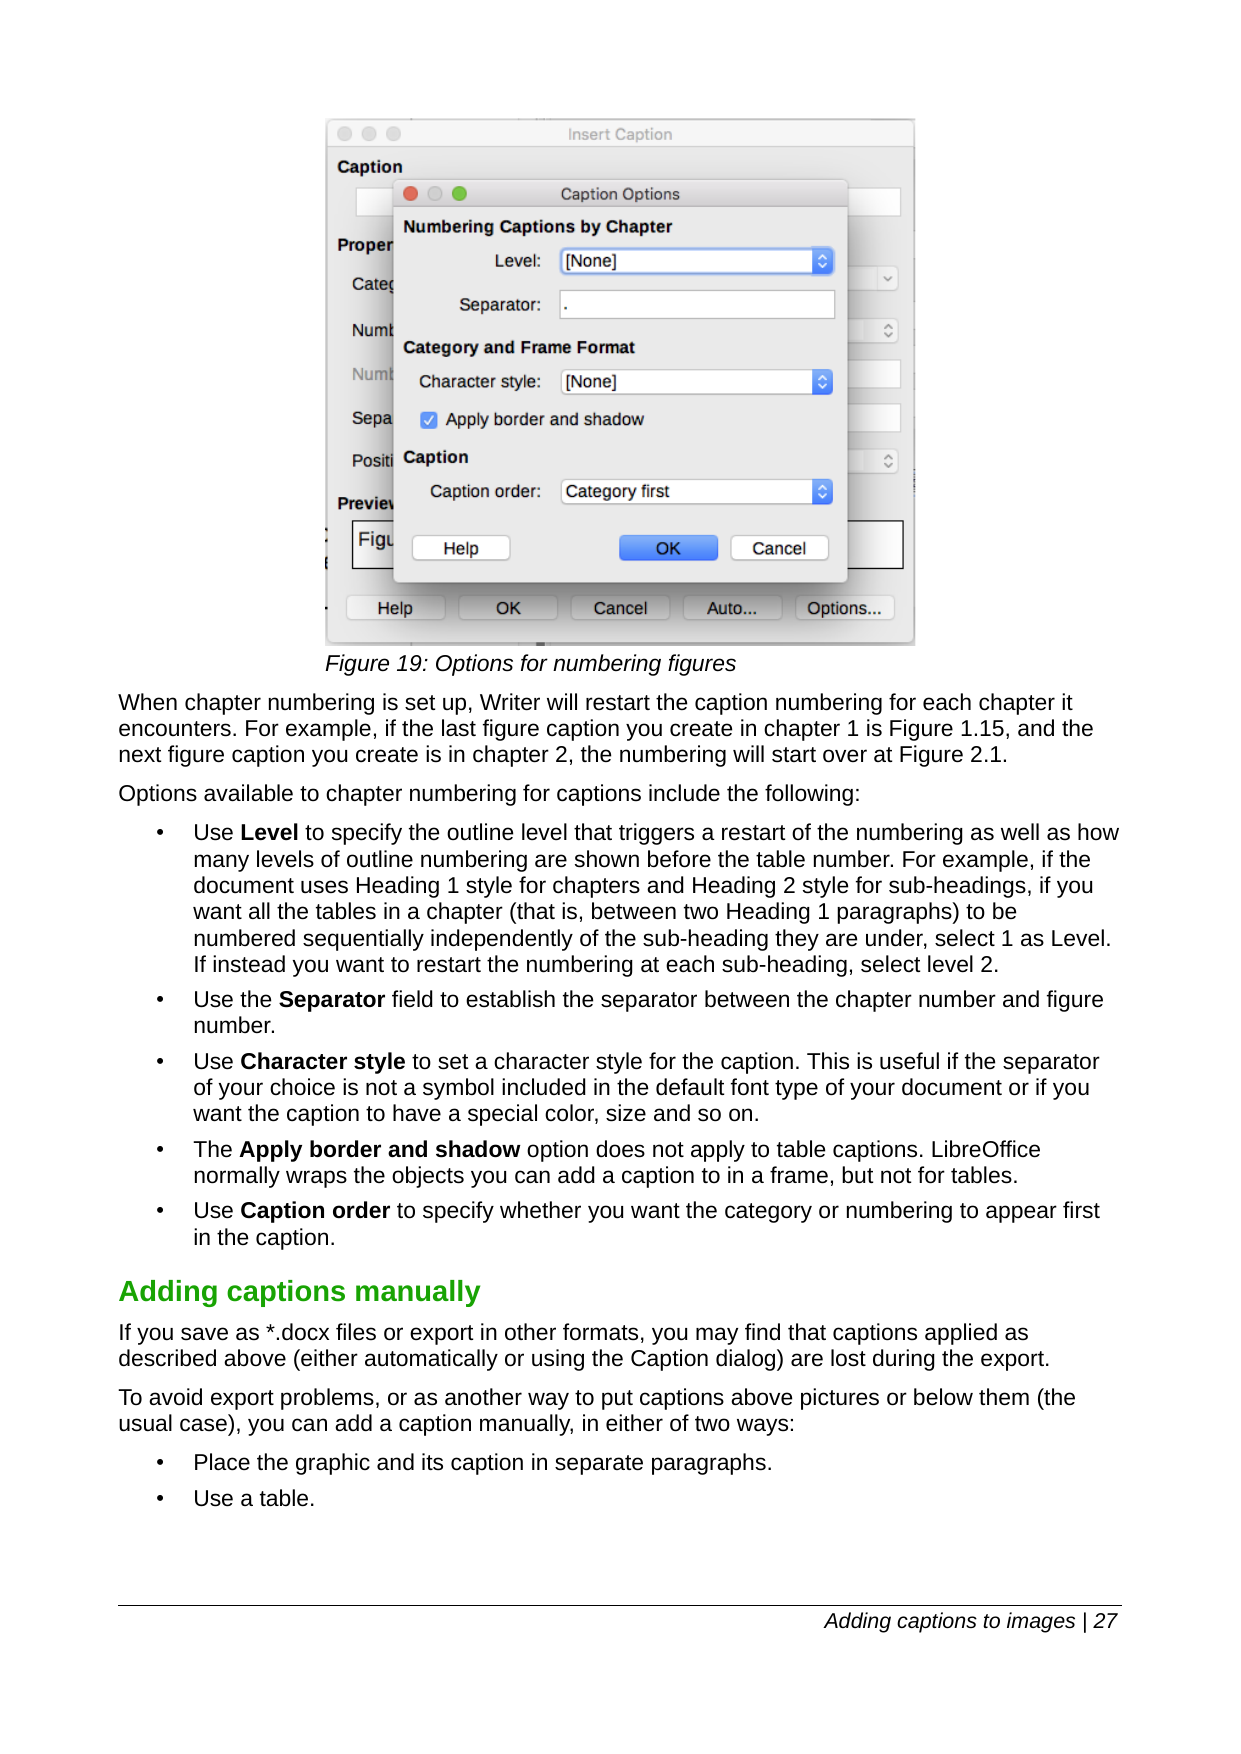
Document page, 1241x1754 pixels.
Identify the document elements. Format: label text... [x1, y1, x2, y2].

list Use Caption order to specify whether you want the category or numbering to appear first in the caption. [156, 1197, 1122, 1250]
list Place the graphic and its caption in separate paragraphs. [156, 1449, 1122, 1476]
list Use Character style to set a character style for the caption. This is useful if the separator of your choice is not a symbol included in the default font type of your document or if you want the caption to have a special color, size and so on. [156, 1048, 1122, 1127]
list To avoid export problems, or as another way to put captions above pictures or below them (the usual case), you can add a caption manually, in either of two ways: [118, 1384, 1122, 1437]
list Use the Separator field to establish the separator between the chapter number and figure number. [156, 986, 1122, 1039]
list Options available to chapter numbering for captions include the following: [118, 780, 1122, 807]
list Use Level to specify the outline level that triggers a restart of the numbering as well as how many levels of outline numbering are shown before the table number. For example, if the document uses Heading 1 style for chapters and Heading 2 style for sub-headings, if you want all the tables in a chapter (that is, between two Heading 1 paragraphs) to be numbered sequentially independently of the sub-heading they are under, select 1 as Level. If instead you want to restart the numbering at each sub-heading, select level 2. [156, 819, 1122, 977]
text When chapter numbering is set up, Writer will restart the caption numbering for each chapter it encounters. For example, if the last figure caption you create in chapter 1 is Figure 1.15, and the next figure caption you create is in chapter 2, the numbering will start over at Figure 2.1. [118, 689, 1122, 768]
list Use a table. [156, 1484, 1122, 1511]
picture [325, 118, 916, 646]
text Figure 19: Options for numbering figures [325, 650, 915, 677]
text If you save as *.docx files or export in other formats, you may find that captions applied as described above (either automatically or using the Caption dialog) are lost during the export. [118, 1319, 1122, 1372]
subtitle Adding captions manually [118, 1273, 1122, 1307]
list The Apply border and shadow option does not apply to table captions. LibreOffice normally wraps the objects you can add a caption to in a frame, but not for tables. [156, 1136, 1122, 1188]
